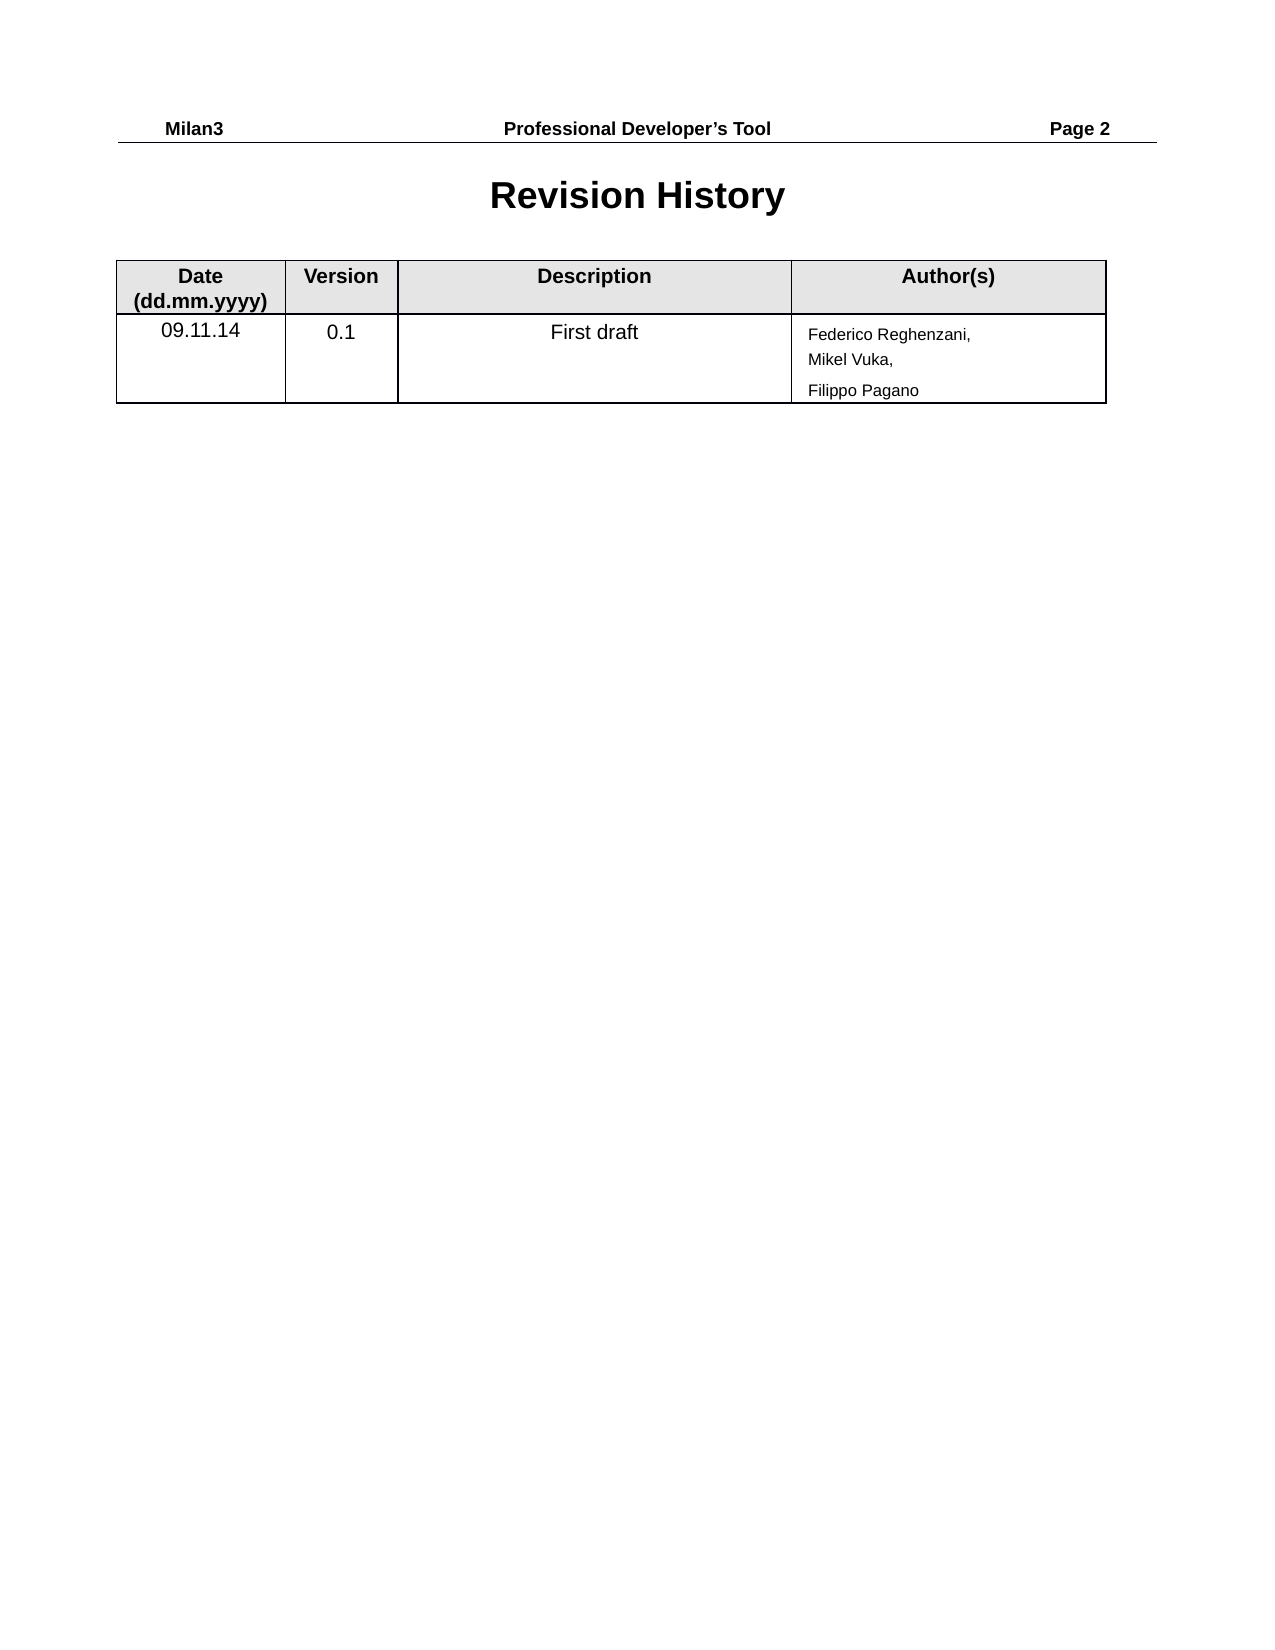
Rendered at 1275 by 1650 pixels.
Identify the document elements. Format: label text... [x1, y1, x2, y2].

table_header Version [286, 261, 397, 313]
table_header Date (dd.mm.yyyy) [117, 261, 285, 313]
text Revision History [118, 173, 1157, 216]
table_cell First draft [399, 315, 791, 402]
table_header Description [399, 261, 791, 313]
table_cell 0.1 [286, 315, 397, 402]
table_cell 09.11.14 [117, 315, 285, 402]
table_header Author(s) [792, 261, 1105, 313]
table_cell Federico Reghenzani, Mikel Vuka, Filippo Pagano [792, 315, 1105, 402]
